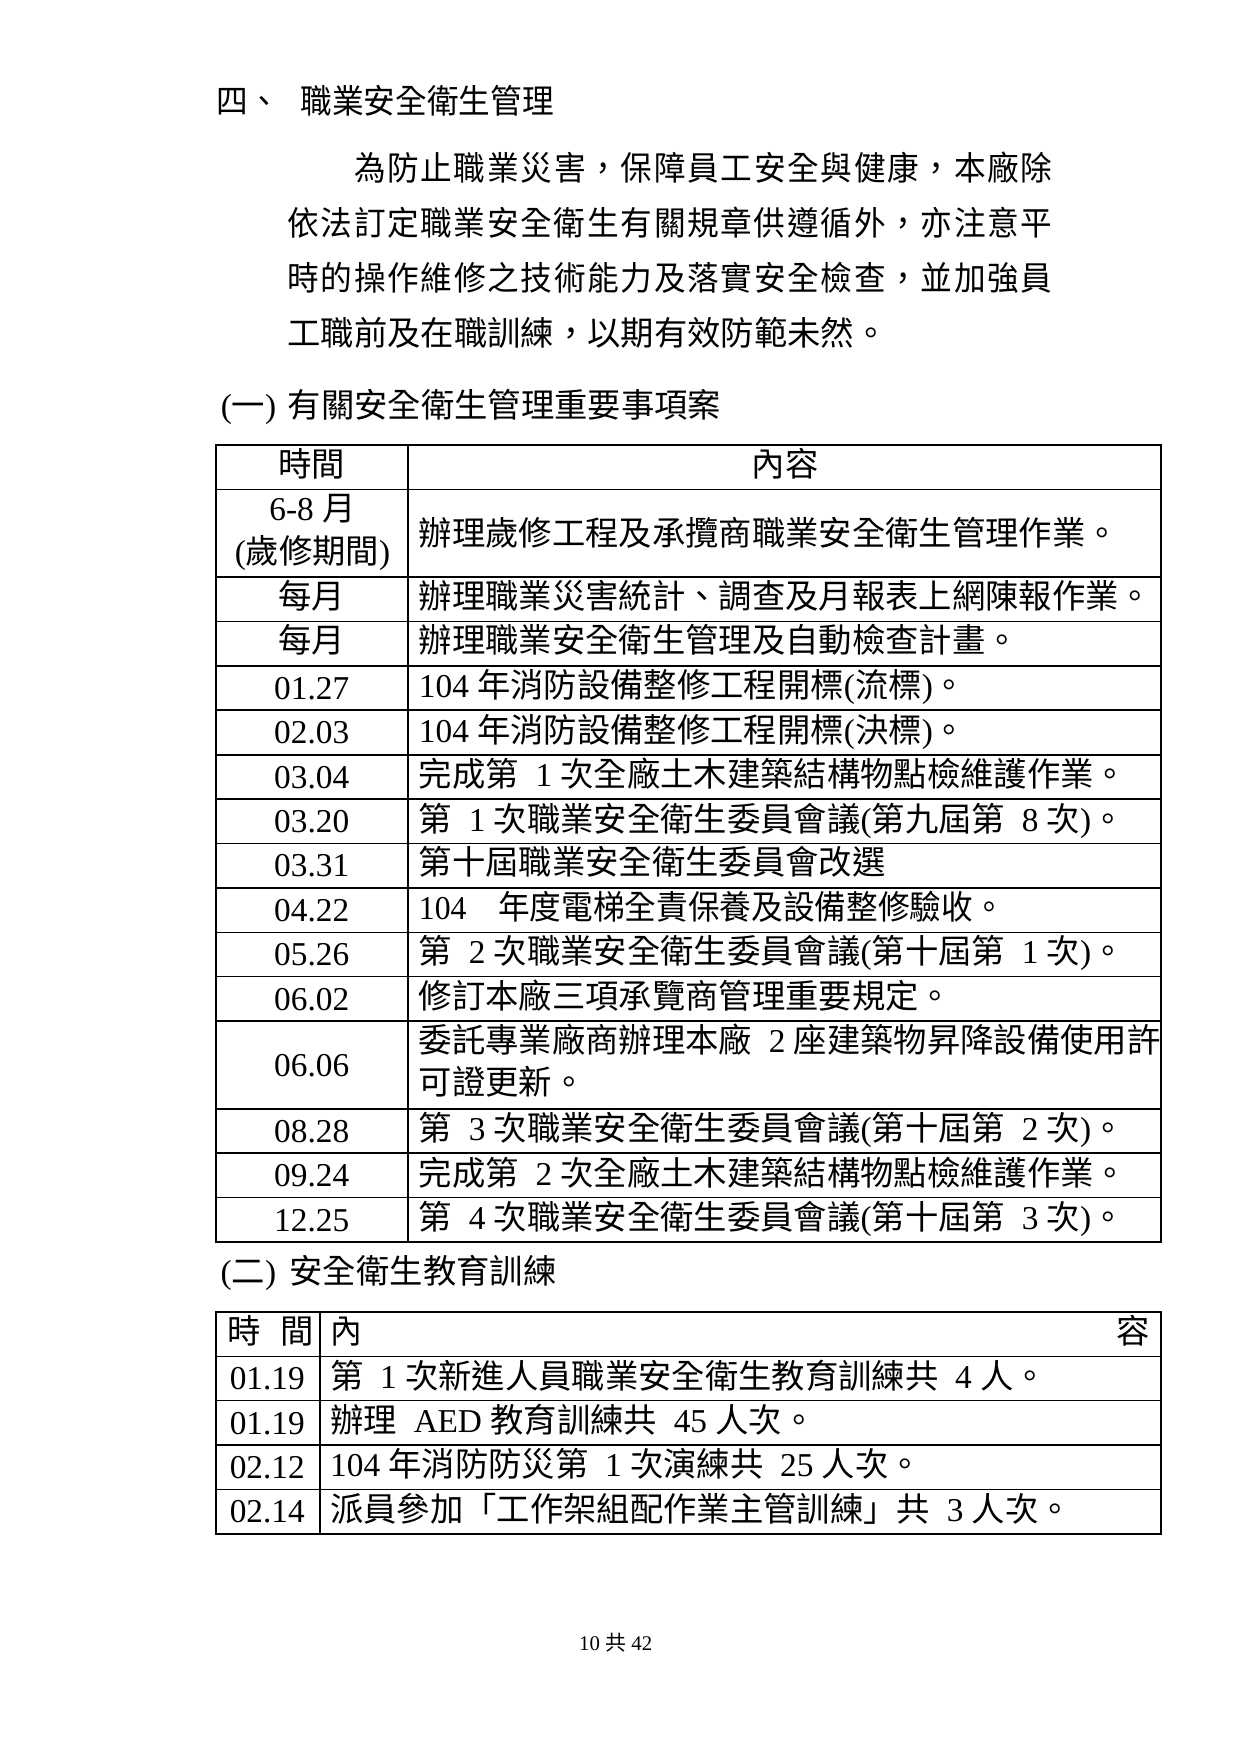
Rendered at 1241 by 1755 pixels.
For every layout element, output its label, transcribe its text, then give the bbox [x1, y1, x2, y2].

table_cell 6-8 月 (歲修期間) [217, 490, 407, 576]
table_cell 09.24 [217, 1154, 407, 1197]
table_cell 104 年消防設備整修工程開標(決標)。 [409, 711, 1160, 754]
table_cell 辦理 AED 教育訓練共 45 人次。 [321, 1401, 1160, 1444]
table_cell 06.06 [217, 1022, 407, 1108]
table_cell 03.20 [217, 800, 407, 843]
table_cell 08.28 [217, 1110, 407, 1152]
text 四、 職業安全衛生管理 [217, 79, 1174, 122]
table_cell 01.19 [217, 1357, 319, 1400]
table_cell 02.12 [217, 1446, 319, 1489]
table_cell 完成第 1 次全廠土木建築結構物點檢維護作業。 [409, 756, 1160, 798]
table_cell 01.27 [217, 667, 407, 709]
table_header 時 間 [217, 1313, 319, 1356]
table_cell 03.31 [217, 844, 407, 887]
table_cell 104 年消防防災第 1 次演練共 25 人次。 [321, 1446, 1160, 1489]
table_cell 第 1 次職業安全衛生委員會議(第九屆第 8 次)。 [409, 800, 1160, 843]
table_cell 02.14 [217, 1490, 319, 1533]
table_cell 辦理歲修工程及承攬商職業安全衛生管理作業。 [409, 490, 1160, 576]
table_header 內 容 [321, 1313, 1160, 1356]
table_cell 06.02 [217, 977, 407, 1020]
table_cell 04.22 [217, 889, 407, 931]
table_cell 完成第 2 次全廠土木建築結構物點檢維護作業。 [409, 1154, 1160, 1197]
table_cell 第 1 次新進人員職業安全衛生教育訓練共 4 人。 [321, 1357, 1160, 1400]
table_cell 第 2 次職業安全衛生委員會議(第十屆第 1 次)。 [409, 933, 1160, 976]
table_cell 每月 [217, 622, 407, 665]
table_cell 第 4 次職業安全衛生委員會議(第十屆第 3 次)。 [409, 1198, 1160, 1241]
text 為防止職業災害，保障員工安全與健康，本廠除 依法訂定職業安全衛生有關規章供遵循外，亦注意平 時的操作維修之技術能力及落實安全檢查，並加強員 工職前及在職訓練，以期有效防範未然。 [287, 142, 1054, 354]
table_cell 辦理職業安全衛生管理及自動檢查計畫。 [409, 622, 1160, 665]
table_cell 委託專業廠商辦理本廠 2 座建築物昇降設備使用許 可證更新。 [409, 1022, 1160, 1108]
text (一) 有關安全衛生管理重要事項案 [221, 378, 1174, 427]
table_cell 104 年度電梯全責保養及設備整修驗收。 [409, 889, 1160, 931]
table_cell 每月 [217, 578, 407, 621]
table_cell 12.25 [217, 1198, 407, 1241]
table_cell 第十屆職業安全衛生委員會改選 [409, 844, 1160, 887]
table_cell 派員參加「工作架組配作業主管訓練」共 3 人次。 [321, 1490, 1160, 1533]
table_cell 第 3 次職業安全衛生委員會議(第十屆第 2 次)。 [409, 1110, 1160, 1152]
table_cell 修訂本廠三項承覽商管理重要規定。 [409, 977, 1160, 1020]
table_header 內容 [409, 446, 1160, 488]
table_cell 02.03 [217, 711, 407, 754]
table_cell 03.04 [217, 756, 407, 798]
table_cell 01.19 [217, 1401, 319, 1444]
table_cell 05.26 [217, 933, 407, 976]
table_cell 辦理職業災害統計、調查及月報表上網陳報作業。 [409, 578, 1160, 621]
table_cell 104 年消防設備整修工程開標(流標)。 [409, 667, 1160, 709]
text (二) 安全衛生教育訓練 [220, 1248, 1174, 1293]
table_header 時間 [217, 446, 407, 488]
